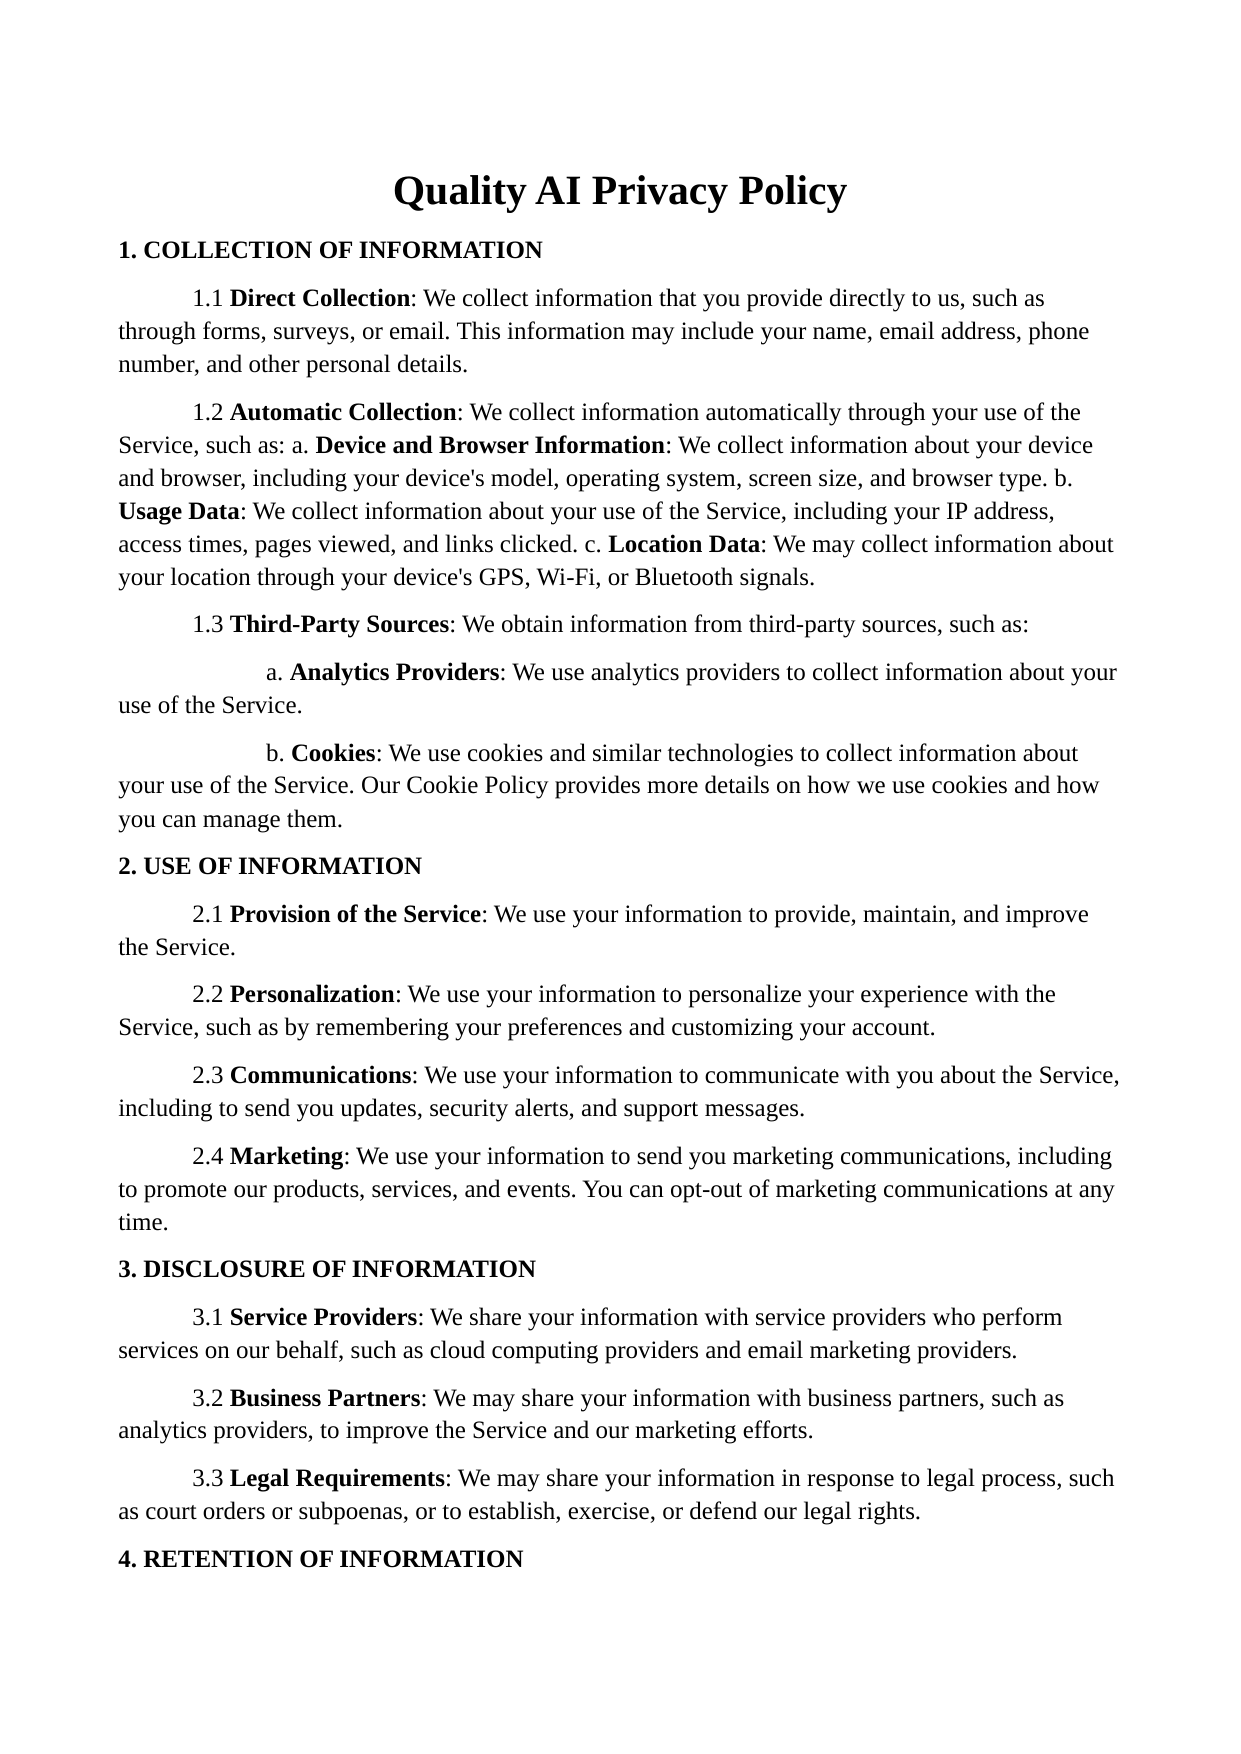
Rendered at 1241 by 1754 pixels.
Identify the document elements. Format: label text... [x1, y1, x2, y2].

text 2. USE OF INFORMATION [118, 851, 1122, 880]
text 3.1 Service Providers: We share your information with service providers who perform services on our behalf, such as cloud computing providers and email marketing providers. [118, 1302, 1122, 1364]
text 2.2 Personalization: We use your information to personalize your experience with the Service, such as by remembering your preferences and customizing your account. [118, 979, 1122, 1041]
text 4. RETENTION OF INFORMATION [118, 1544, 1122, 1573]
text 3. DISCLOSURE OF INFORMATION [118, 1254, 1122, 1283]
text 2.3 Communications: We use your information to communicate with you about the Service, including to send you updates, security alerts, and support messages. [118, 1060, 1122, 1122]
text 1.3 Third-Party Sources: We obtain information from third-party sources, such as: [118, 609, 1122, 638]
text 3.3 Legal Requirements: We may share your information in response to legal process, such as court orders or subpoenas, or to establish, exercise, or defend our legal rights. [118, 1463, 1122, 1525]
text b. Cookies: We use cookies and similar technologies to collect information about your use of the Service. Our Cookie Policy provides more details on how we use cookies and how you can manage them. [118, 738, 1122, 832]
text a. Analytics Providers: We use analytics providers to collect information about your use of the Service. [118, 657, 1122, 719]
text Quality AI Privacy Policy [118, 166, 1122, 214]
text 2.1 Provision of the Service: We use your information to provide, maintain, and improve the Service. [118, 899, 1122, 961]
text 3.2 Business Partners: We may share your information with business partners, such as analytics providers, to improve the Service and our marketing efforts. [118, 1383, 1122, 1444]
text 1.1 Direct Collection: We collect information that you provide directly to us, such as through forms, surveys, or email. This information may include your name, email address, phone number, and other personal details. [118, 283, 1122, 378]
text 1.2 Automatic Collection: We collect information automatically through your use of the Service, such as: a. Device and Browser Information: We collect information about your device and browser, including your device's model, operating system, screen size, and browser type. b. Usage Data: We collect information about your use of the Service, including your IP address, access times, pages viewed, and links clicked. c. Location Data: We may collect information about your location through your device's GPS, Wi-Fi, or Bluetooth signals. [118, 397, 1122, 591]
text 2.4 Marketing: We use your information to send you marketing communications, including to promote our products, services, and events. You can opt-out of marketing communications at any time. [118, 1141, 1122, 1236]
text 1. COLLECTION OF INFORMATION [118, 235, 1122, 264]
